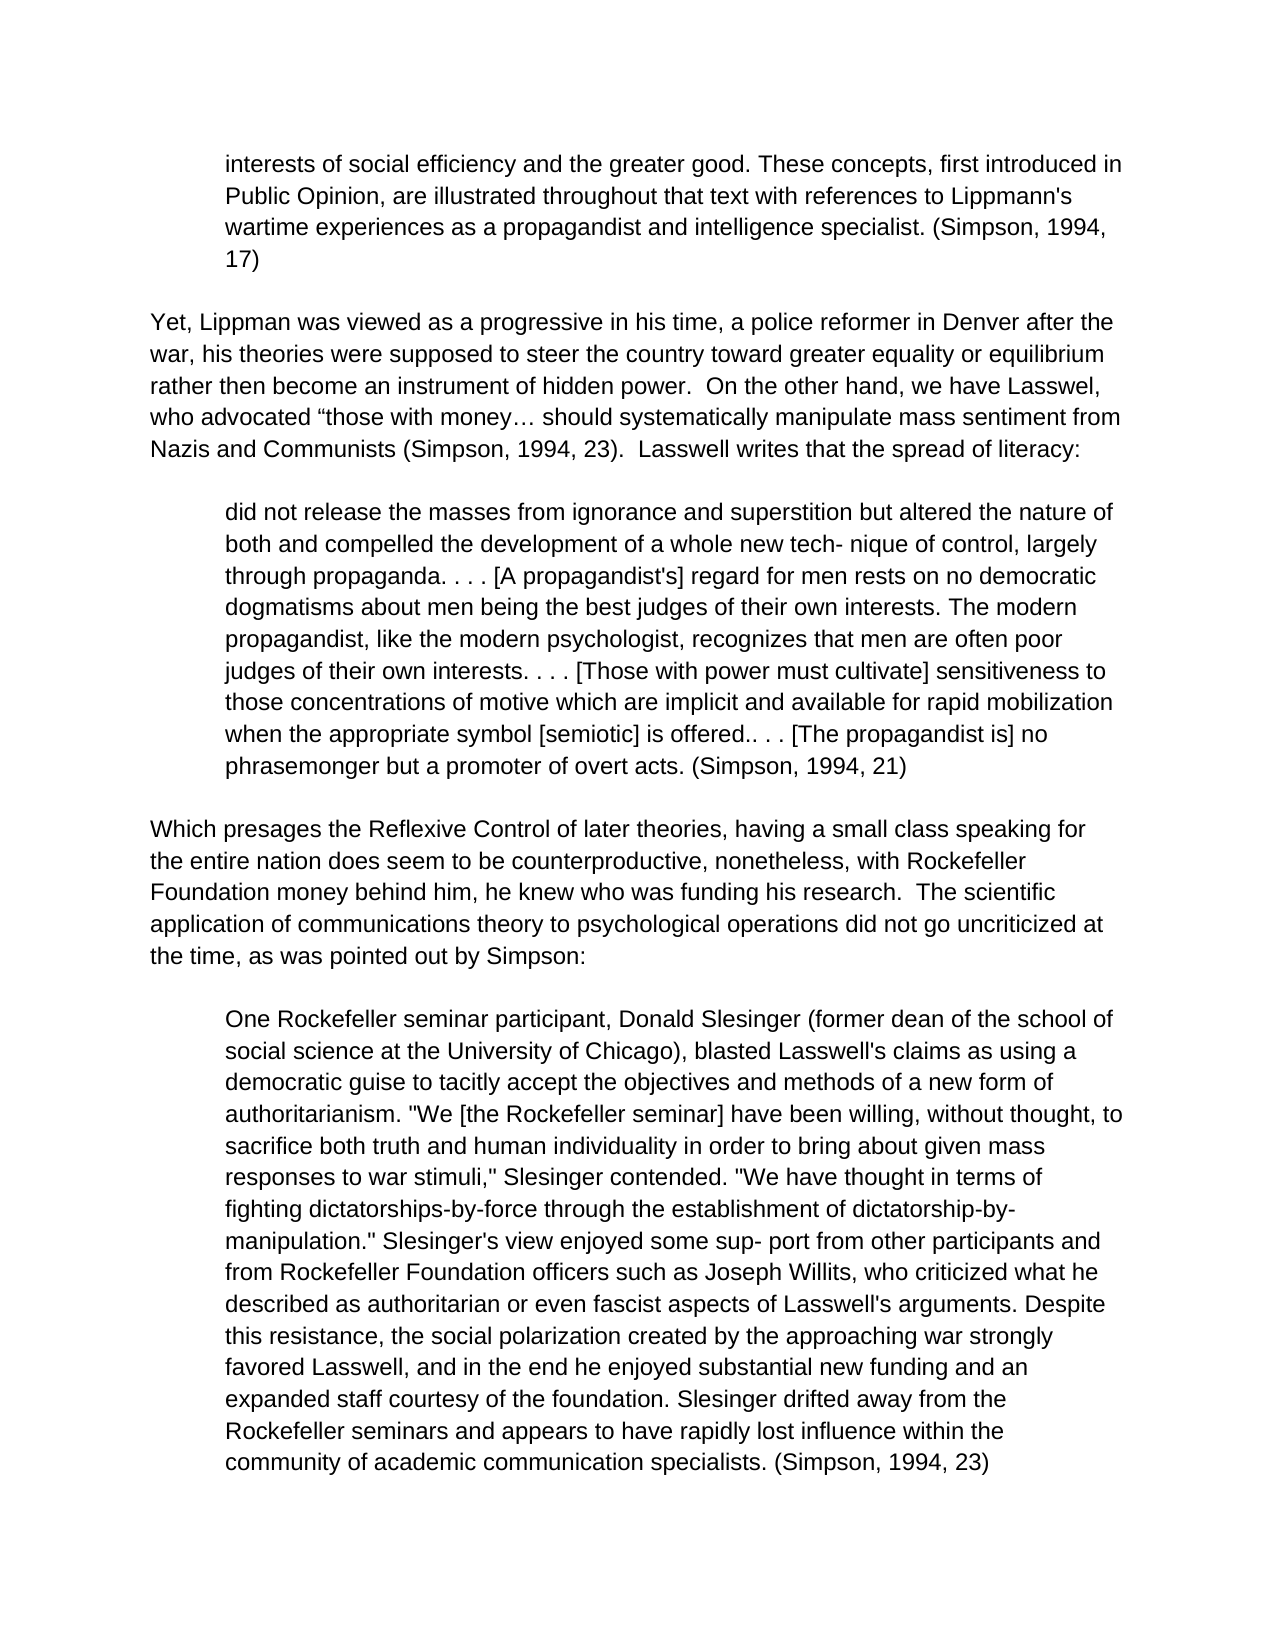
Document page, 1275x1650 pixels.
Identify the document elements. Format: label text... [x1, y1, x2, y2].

text did not release the masses from ignorance and superstition but altered the nature of both and compelled the development of a whole new tech- nique of control, largely through propaganda. . . . [A propagandist's] regard for men rests on no democratic dogmatisms about men being the best judges of their own interests. The modern propagandist, like the modern psychologist, recognizes that men are often poor judges of their own interests. . . . [Those with power must cultivate] sensitiveness to those concentrations of motive which are implicit and available for rapid mobilization when the appropriate symbol [semiotic] is offered.. . . [The propagandist is] no phrasemonger but a promoter of overt acts. (Simpson, 1994, 21) [225, 498, 1125, 779]
text Yet, Lippman was viewed as a progressive in his time, a police reformer in Denver after the war, his theories were supposed to steer the country toward greater equality or equilibrium rather then become an instrument of hidden power. On the other hand, we have Lasswel, who advocated “those with money… should systematically manipulate mass sentiment from Nazis and Communists (Simpson, 1994, 23). Lasswell writes that the spread of literacy: [150, 308, 1125, 494]
text interests of social efficiency and the greater good. These concepts, first introduced in Public Opinion, are illustrated throughout that text with references to Lippmann's wartime experiences as a propagandist and intelligence specialist. (Simpson, 1994, 17) [225, 150, 1125, 273]
text One Rockefeller seminar participant, Donald Slesinger (former dean of the school of social science at the University of Chicago), blasted Lasswell's claims as using a democratic guise to tacitly accept the objectives and methods of a new form of authoritarianism. "We [the Rockefeller seminar] have been willing, without thought, to sacrifice both truth and human individuality in order to bring about given mass responses to war stimuli," Slesinger contended. "We have thought in terms of fighting dictatorships-by-force through the establishment of dictatorship-by-manipulation." Slesinger's view enjoyed some sup- port from other participants and from Rockefeller Foundation officers such as Joseph Willits, who criticized what he described as authoritarian or even fascist aspects of Lasswell's arguments. Despite this resistance, the social polarization created by the approaching war strongly favored Lasswell, and in the end he enjoyed substantial new funding and an expanded staff courtesy of the foundation. Slesinger drifted away from the Rockefeller seminars and appears to have rapidly lost influence within the community of academic communication specialists. (Simpson, 1994, 23) [225, 1005, 1125, 1476]
text Which presages the Reflexive Control of later theories, having a small class speaking for the entire nation does seem to be counterproductive, nonetheless, with Rockefeller Foundation money behind him, he knew who was funding his research. The scientific application of communications theory to psychological operations did not go uncriticized at the time, as was pointed out by Simpson: [150, 815, 1125, 969]
